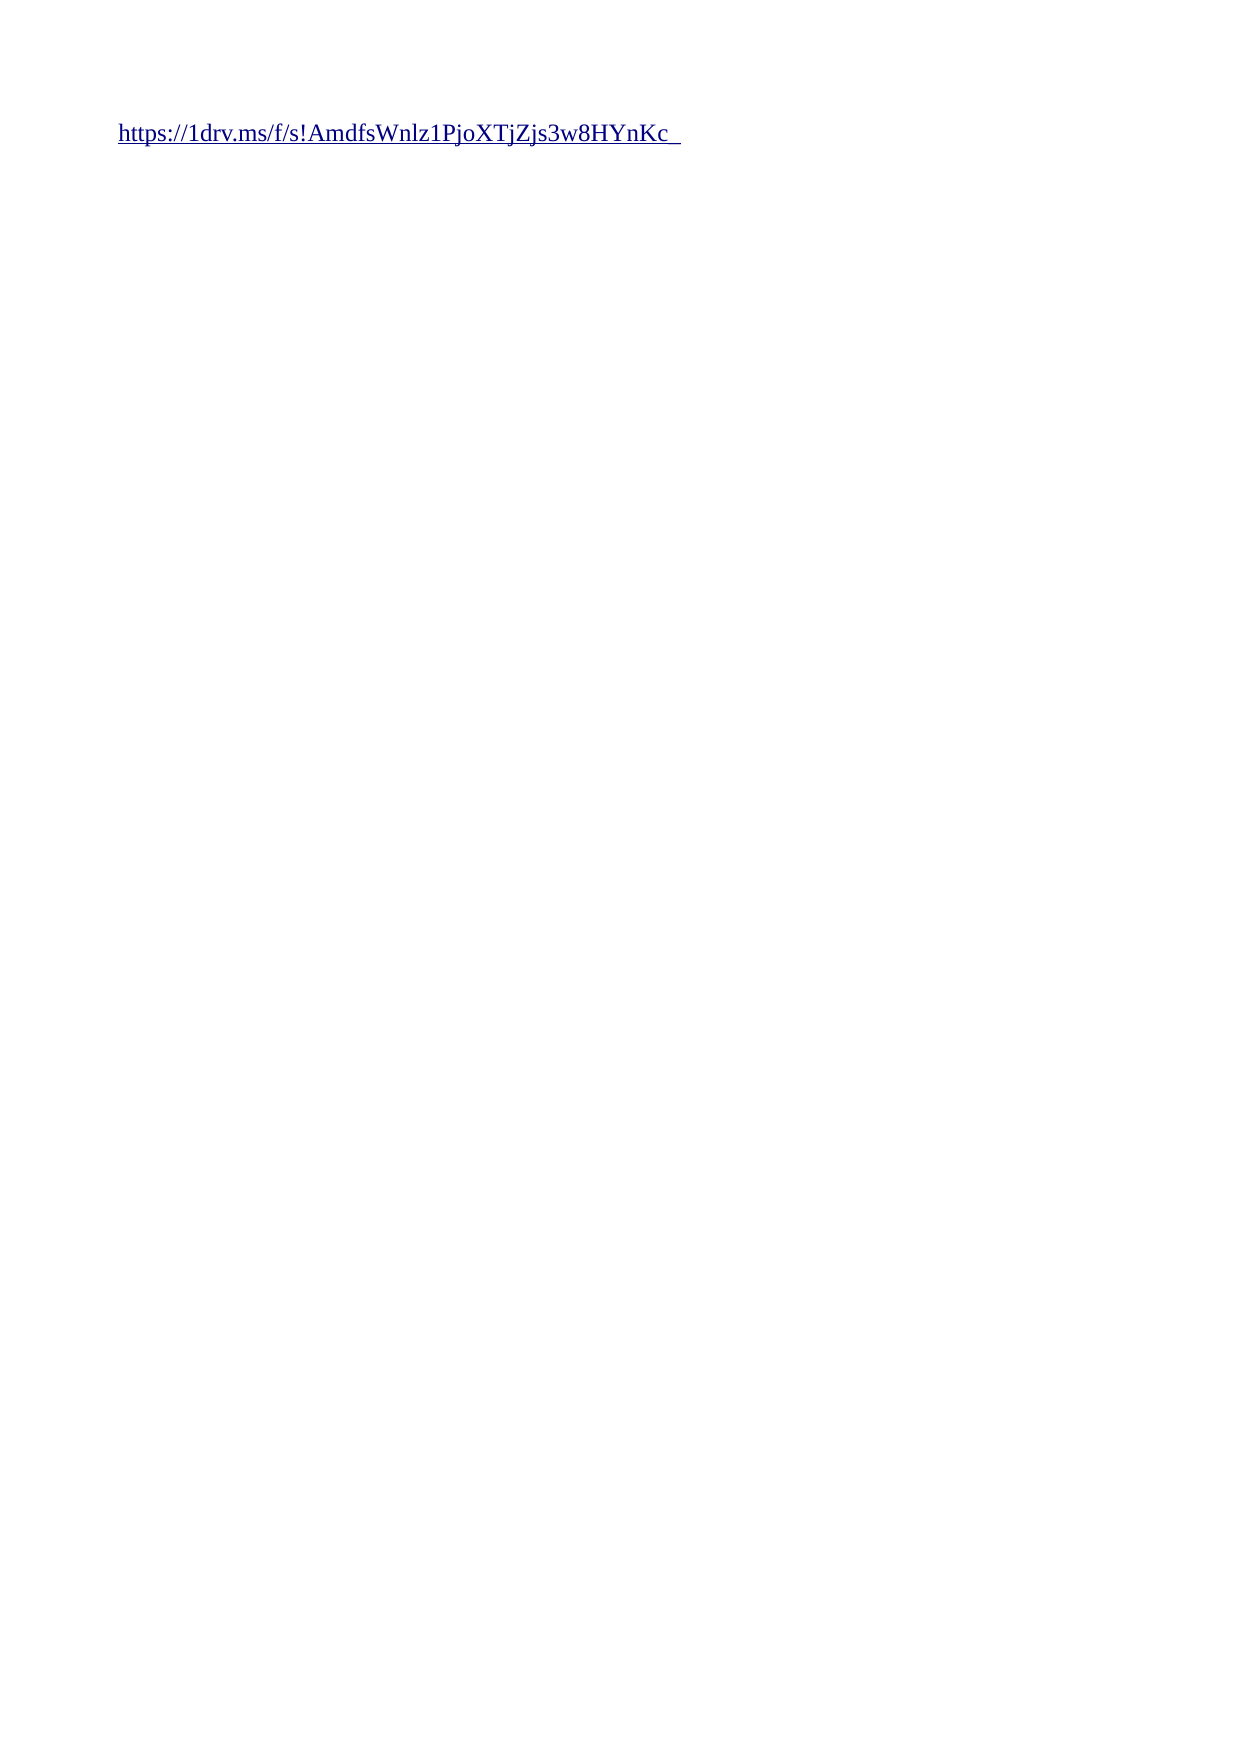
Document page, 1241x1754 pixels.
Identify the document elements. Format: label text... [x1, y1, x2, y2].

text https://1drv.ms/f/s!AmdfsWnlz1PjoXTjZjs3w8HYnKc_ [118, 118, 1122, 147]
